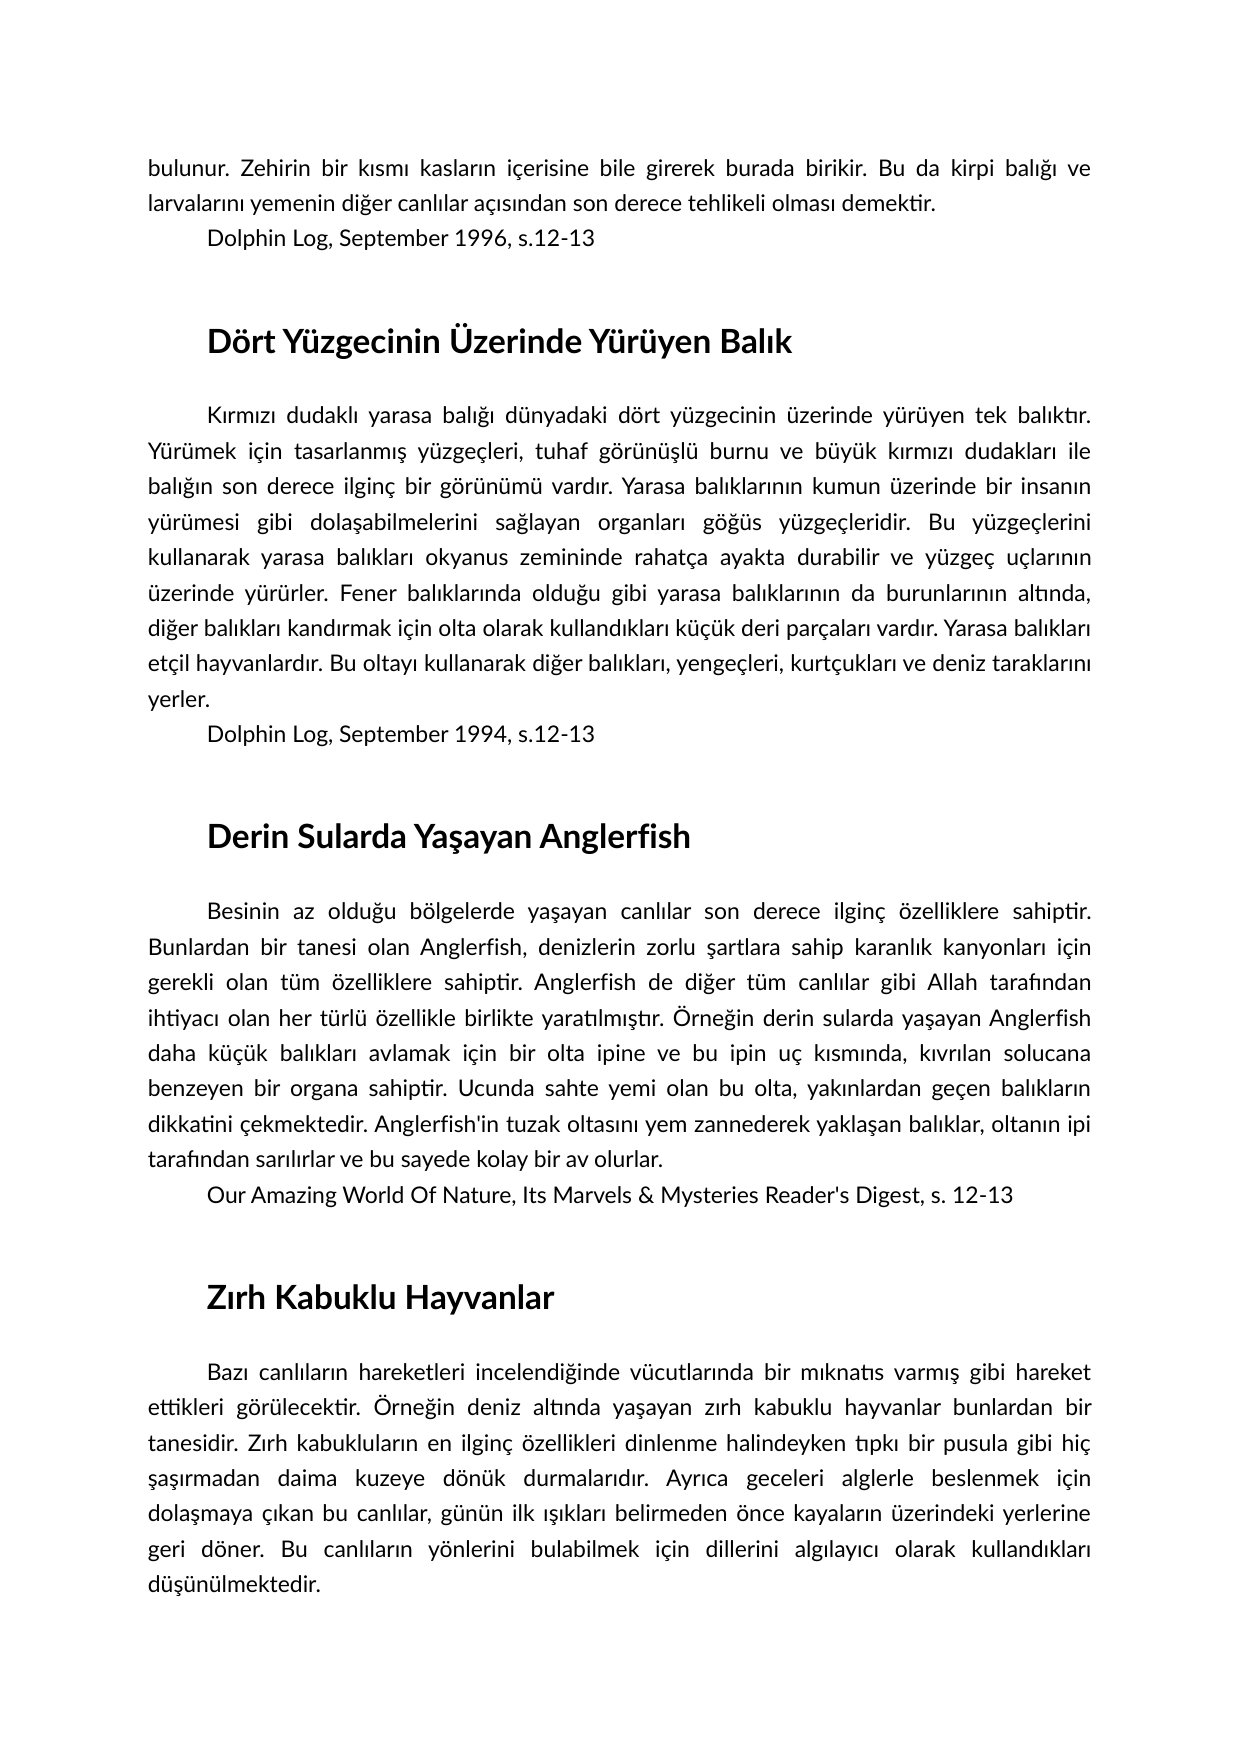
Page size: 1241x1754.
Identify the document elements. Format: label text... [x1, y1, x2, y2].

text Kırmızı dudaklı yarasa balığı dünyadaki dört yüzgecinin üzerinde yürüyen tek balıktır. Yürümek için tasarlanmış yüzgeçleri, tuhaf görünüşlü burnu ve büyük kırmızı dudakları ile balığın son derece ilginç bir görünümü vardır. Yarasa balıklarının kumun üzerinde bir insanın yürümesi gibi dolaşabilmelerini sağlayan organları göğüs yüzgeçleridir. Bu yüzgeçlerini kullanarak yarasa balıkları okyanus zemininde rahatça ayakta durabilir ve yüzgeç uçlarının üzerinde yürürler. Fener balıklarında olduğu gibi yarasa balıklarının da burunlarının altında, diğer balıkları kandırmak için olta olarak kullandıkları küçük deri parçaları vardır. Yarasa balıkları etçil hayvanlardır. Bu oltayı kullanarak diğer balıkları, yengeçleri, kurtçukları ve deniz taraklarını yerler. [148, 396, 1093, 714]
text Dolphin Log, September 1996, s.12-13 [148, 218, 1093, 254]
text Besinin az olduğu bölgelerde yaşayan canlılar son derece ilginç özelliklere sahiptir. Bunlardan bir tanesi olan Anglerfish, denizlerin zorlu şartlara sahip karanlık kanyonları için gerekli olan tüm özelliklere sahiptir. Anglerfish de diğer tüm canlılar gibi Allah tarafından ihtiyacı olan her türlü özellikle birlikte yaratılmıştır. Örneğin derin sularda yaşayan Anglerfish daha küçük balıkları avlamak için bir olta ipine ve bu ipin uç kısmında, kıvrılan solucana benzeyen bir organa sahiptir. Ucunda sahte yemi olan bu olta, yakınlardan geçen balıkların dikkatini çekmektedir. Anglerfish'in tuzak oltasını yem zannederek yaklaşan balıklar, oltanın ipi tarafından sarılırlar ve bu sayede kolay bir av olurlar. [148, 891, 1093, 1175]
text bulunur. Zehirin bir kısmı kasların içerisine bile girerek burada birikir. Bu da kirpi balığı ve larvalarını yemenin diğer canlılar açısından son derece tehlikeli olması demektir. [148, 148, 1093, 218]
text Our Amazing World Of Nature, Its Marvels & Mysteries Reader's Digest, s. 12-13 [148, 1175, 1093, 1210]
subtitle Dört Yüzgecinin Üzerinde Yürüyen Balık [148, 325, 1093, 360]
subtitle Derin Sularda Yaşayan Anglerfish [148, 821, 1093, 856]
text Bazı canlıların hareketleri incelendiğinde vücutlarında bir mıknatıs varmış gibi hareket ettikleri görülecektir. Örneğin deniz altında yaşayan zırh kabuklu hayvanlar bunlardan bir tanesidir. Zırh kabukluların en ilginç özellikleri dinlenme halindeyken tıpkı bir pusula gibi hiç şaşırmadan daima kuzeye dönük durmalarıdır. Ayrıca geceleri alglerle beslenmek için dolaşmaya çıkan bu canlılar, günün ilk ışıkları belirmeden önce kayaların üzerindeki yerlerine geri döner. Bu canlıların yönlerini bulabilmek için dillerini algılayıcı olarak kullandıkları düşünülmektedir. [148, 1352, 1093, 1600]
subtitle Zırh Kabuklu Hayvanlar [148, 1281, 1093, 1316]
text Dolphin Log, September 1994, s.12-13 [148, 714, 1093, 750]
